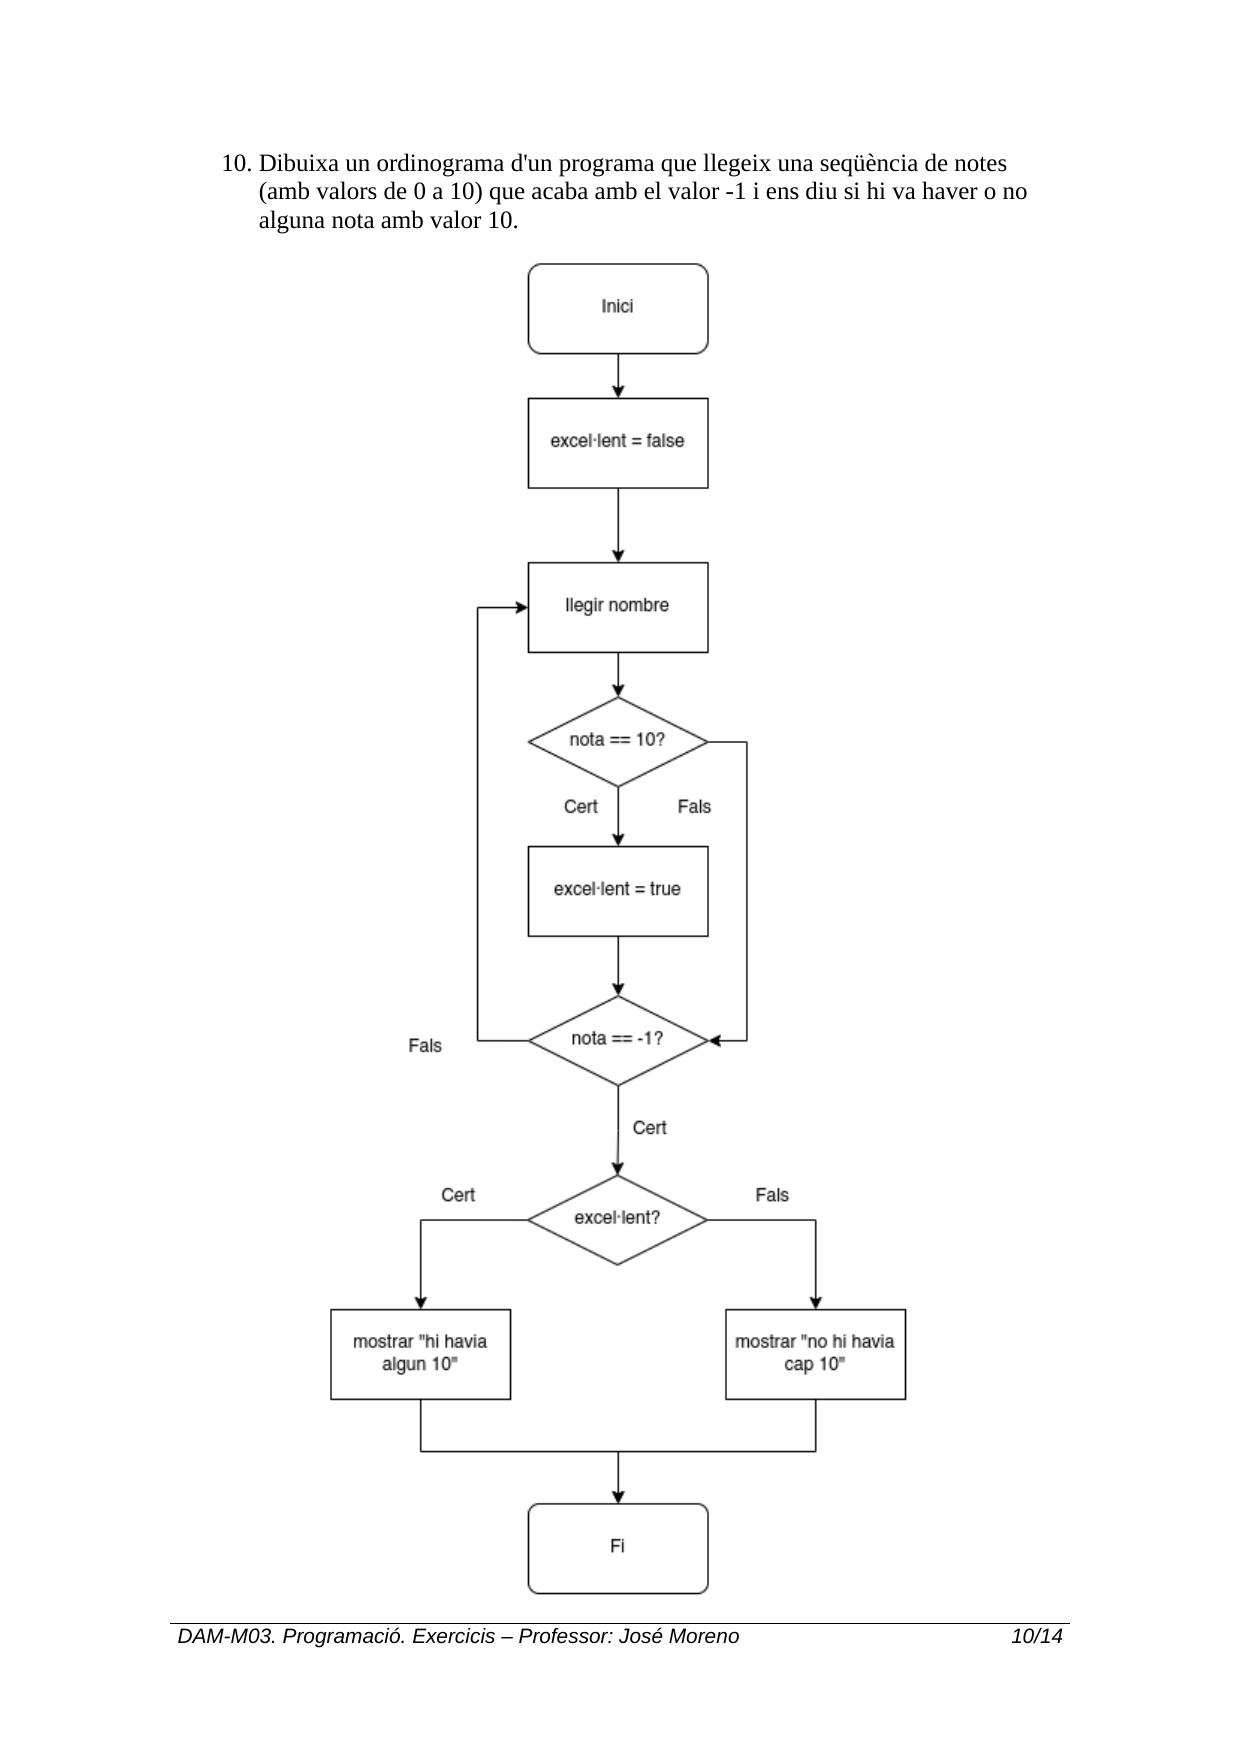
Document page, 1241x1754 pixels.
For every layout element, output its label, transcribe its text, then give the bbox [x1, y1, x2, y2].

picture [330, 262, 911, 1599]
list Dibuixa un ordinograma d'un programa que llegeix una seqüència de notes (amb valors de 0 a 10) que acaba amb el valor -1 i ens diu si hi va haver o no alguna nota amb valor 10. [221, 148, 1063, 234]
